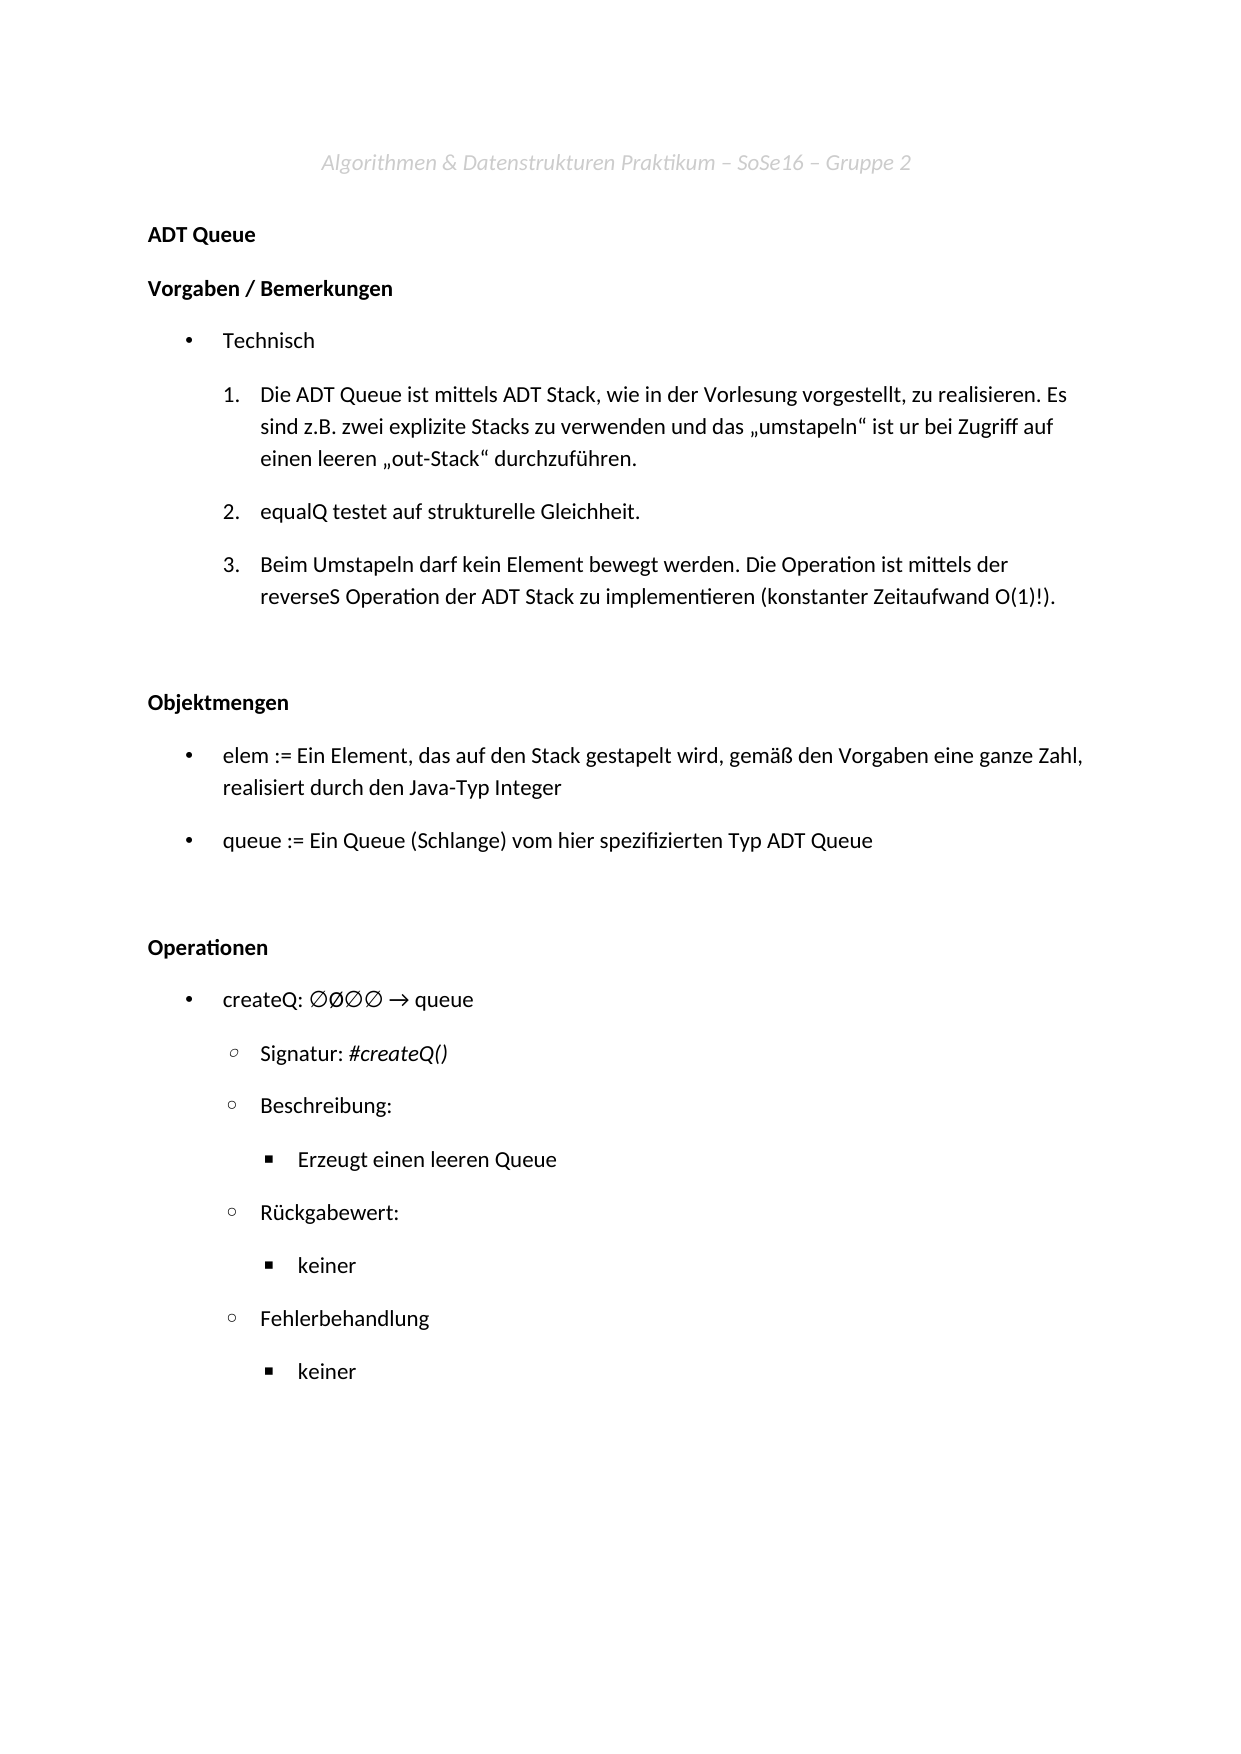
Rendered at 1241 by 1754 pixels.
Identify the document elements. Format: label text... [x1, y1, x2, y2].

list elem := Ein Element, das auf den Stack gestapelt wird, gemäß den Vorgaben eine ganze Zahl, realisiert durch den Java-Typ Integer [185, 741, 1093, 802]
list Beschreibung: [223, 1092, 1093, 1120]
list Signatur: #createQ() [223, 1039, 1093, 1067]
list Beim Umstapeln darf kein Element bewegt werden. Die Operation ist mittels der reverseS Operation der ADT Stack zu implementieren (konstanter Zeitaufwand O(1)!). [223, 550, 1093, 610]
list queue := Ein Queue (Schlange) vom hier spezifizierten Typ ADT Queue [185, 827, 1093, 854]
list Erzeugt einen leeren Queue [260, 1145, 1093, 1173]
list createQ: ∅Ø∅∅ → queue [185, 986, 1093, 1014]
text ADT Queue [148, 221, 1093, 249]
list Rückgabewert: [223, 1198, 1093, 1226]
text Objektmengen [148, 688, 1093, 716]
list keiner [260, 1357, 1093, 1385]
text Operationen [148, 933, 1093, 961]
text Vorgaben / Bemerkungen [148, 274, 1093, 302]
list Die ADT Queue ist mittels ADT Stack, wie in der Vorlesung vorgestellt, zu realisieren. Es sind z.B. zwei explizite Stacks zu verwenden und das „umstapeln“ ist ur bei Zugriff auf einen leeren „out-Stack“ durchzuführen. [223, 380, 1093, 472]
list keiner [260, 1251, 1093, 1279]
list Fehlerbehandlung [223, 1304, 1093, 1332]
list equalQ testet auf strukturelle Gleichheit. [223, 497, 1093, 525]
list Technisch [185, 327, 1093, 355]
